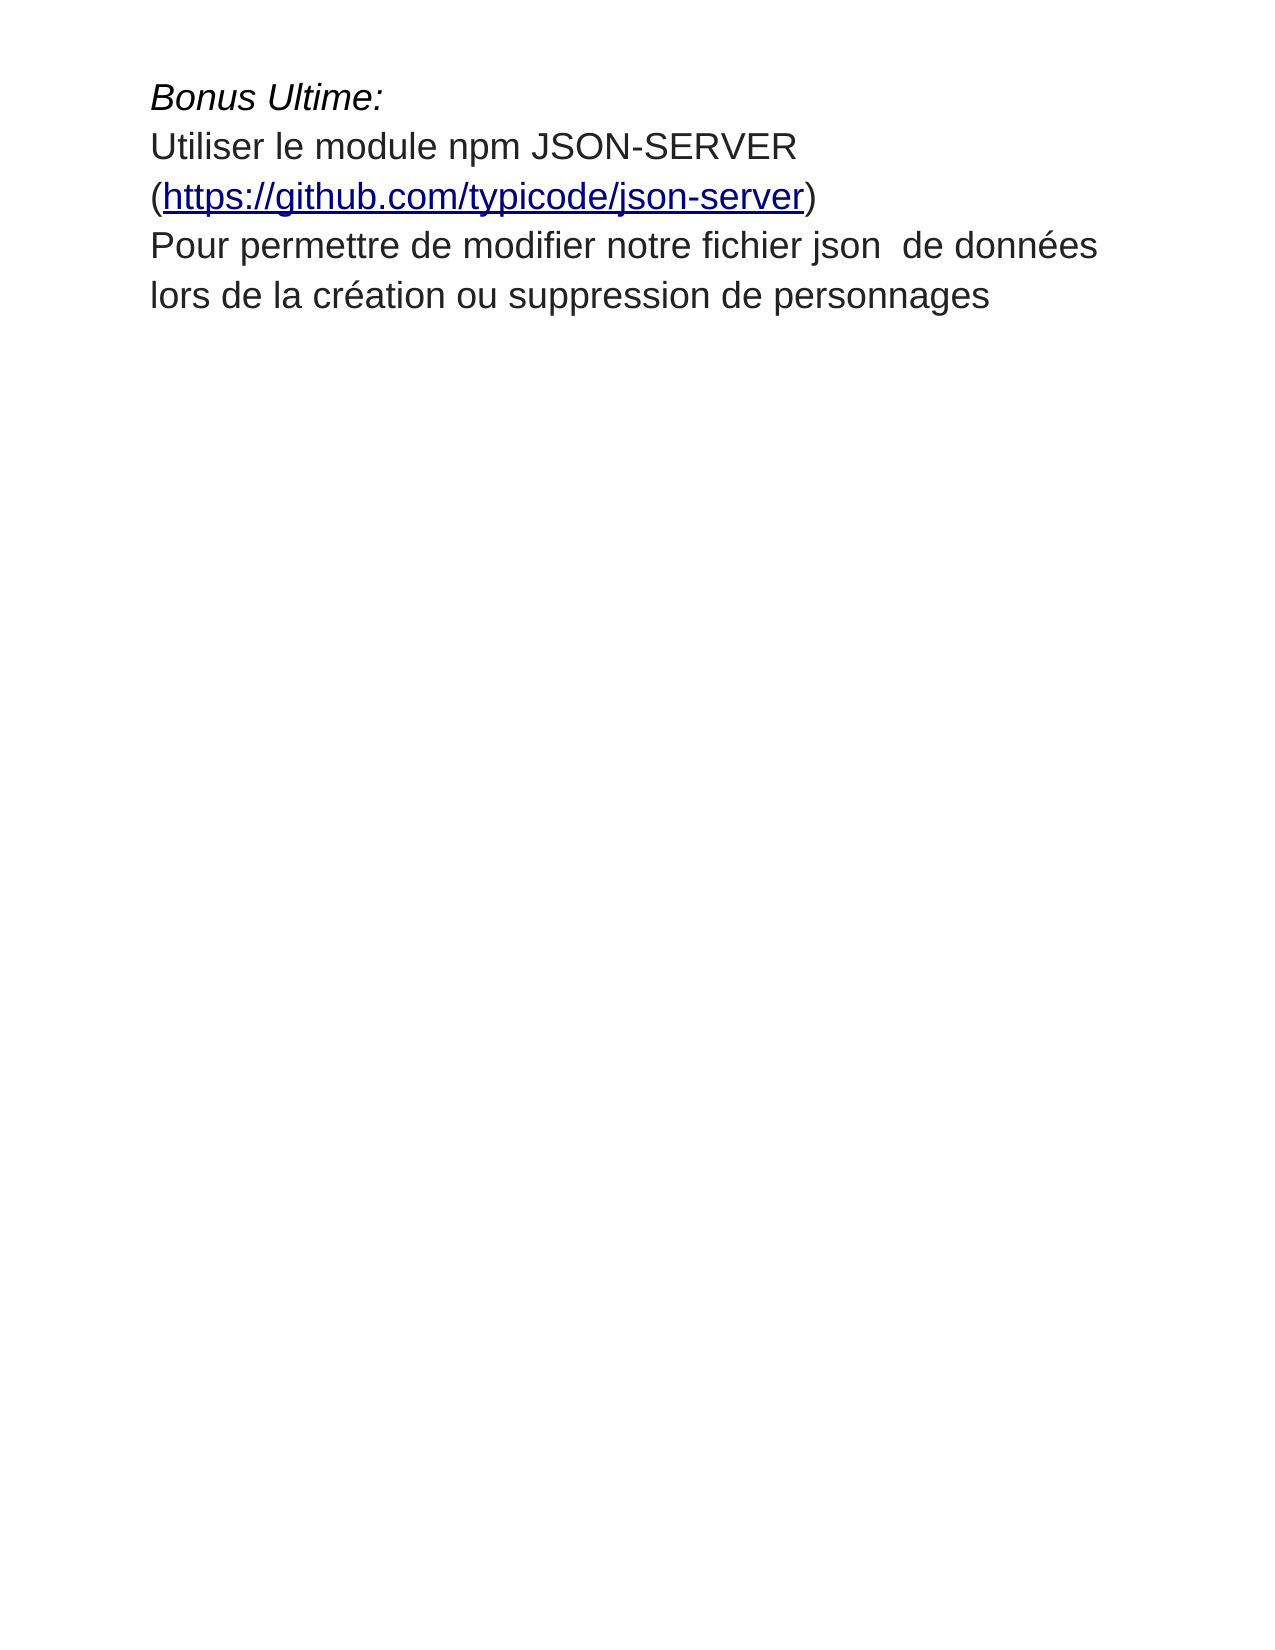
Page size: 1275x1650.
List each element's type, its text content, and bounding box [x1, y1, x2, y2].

text Pour permettre de modifier notre fichier json de données lors de la création ou suppression de personnages [150, 224, 1125, 316]
text Utiliser le module npm JSON-SERVER (https://github.com/typicode/json-server) [150, 124, 1125, 217]
text Bonus Ultime: [150, 75, 1125, 118]
